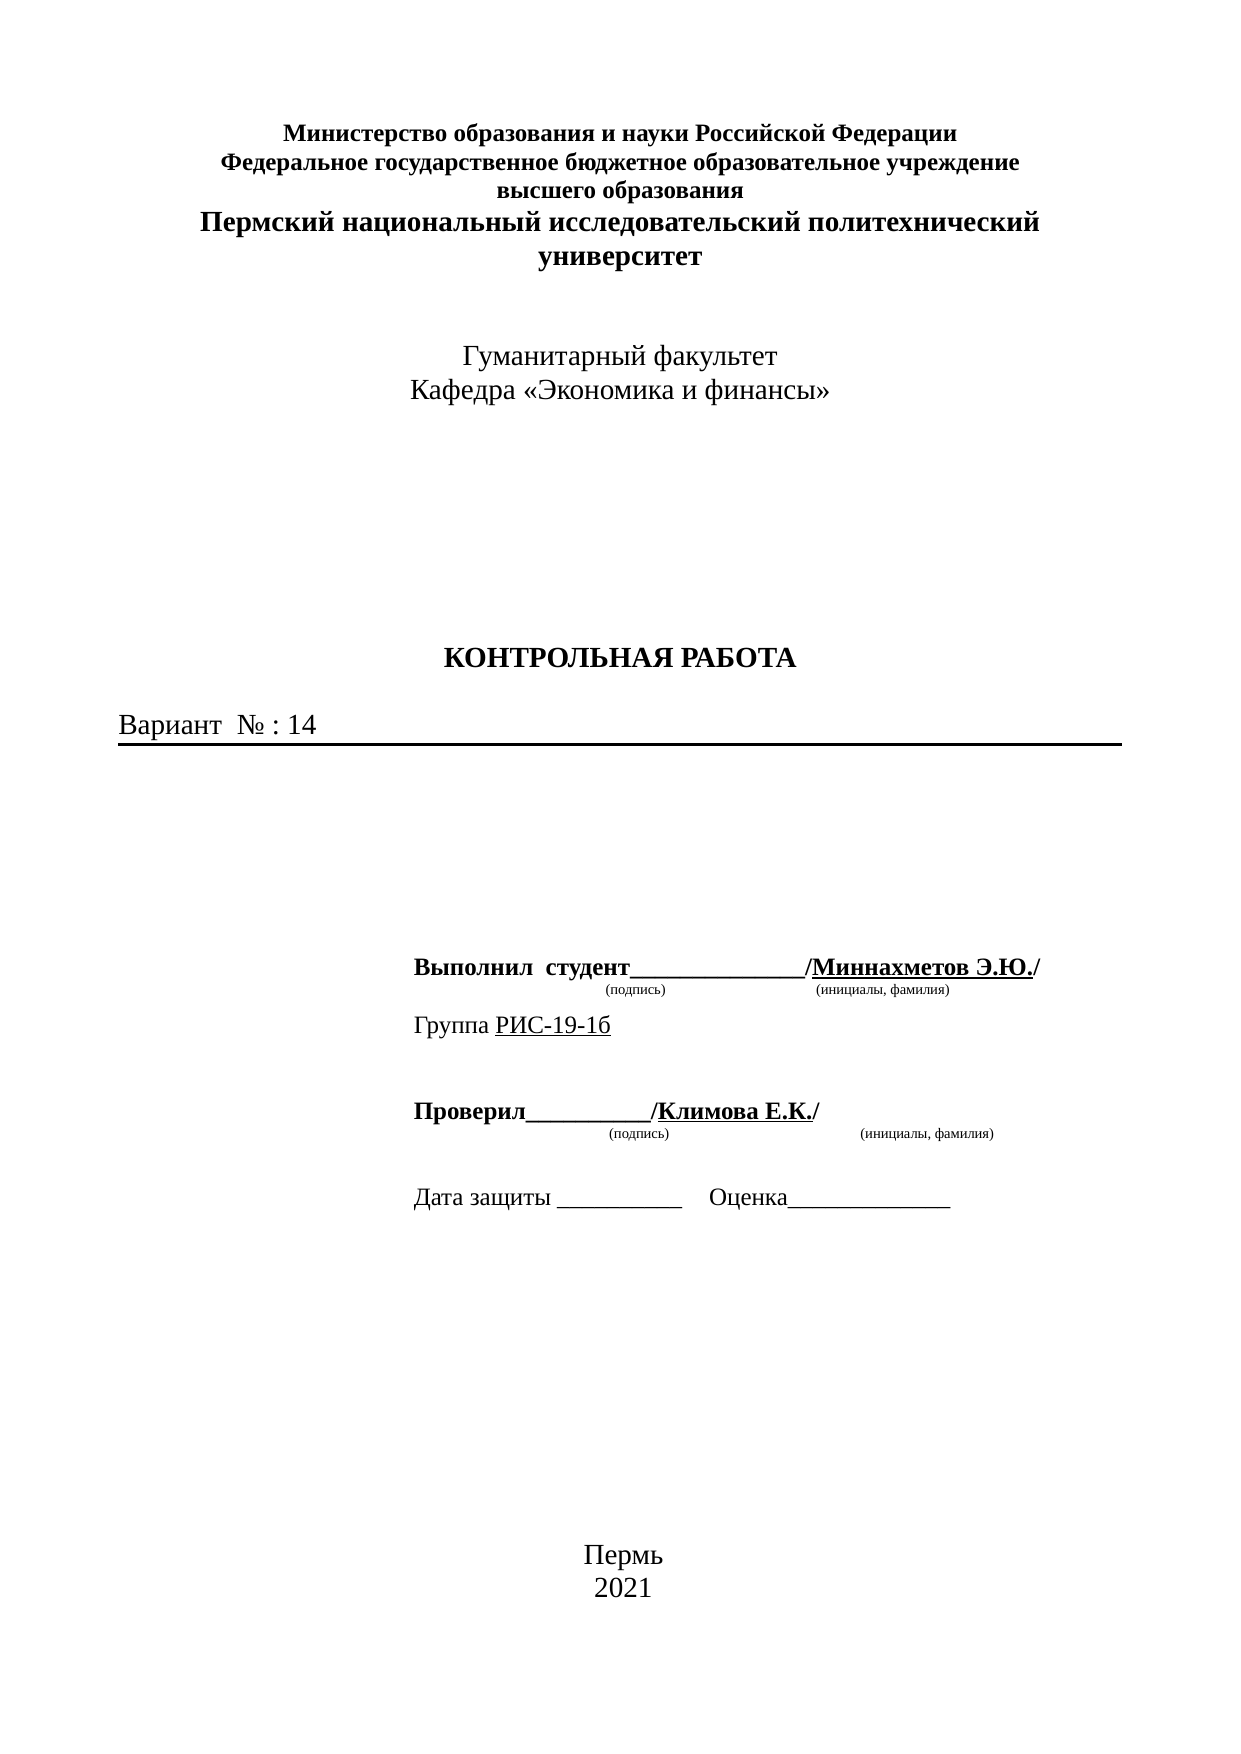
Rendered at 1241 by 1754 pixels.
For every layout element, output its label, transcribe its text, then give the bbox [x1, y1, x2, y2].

text Группа РИС-19-1б [413, 1010, 1122, 1038]
text (подпись) (инициалы, фамилия) [605, 1125, 1187, 1153]
text высшего образования [118, 176, 1122, 204]
text Вариант № : 14 [118, 707, 1122, 743]
subtitle КОНТРОЛЬНАя работа [118, 640, 1122, 674]
text 2021 [118, 1570, 1128, 1604]
text Проверил__________/Климова Е.К./ [413, 1096, 1122, 1125]
text Пермский национальный исследовательский политехнический университет [118, 204, 1122, 271]
text Кафедра «Экономика и финансы» [118, 372, 1122, 406]
text Дата защиты __________ Оценка_____________ [413, 1182, 1187, 1211]
text (подпись) (инициалы, фамилия) [118, 981, 1122, 1010]
text Федеральное государственное бюджетное образовательное учреждение [118, 147, 1122, 176]
text Министерство образования и науки Российской Федерации [118, 118, 1122, 147]
text Гуманитарный факультет [118, 338, 1122, 372]
text Пермь [118, 1537, 1128, 1570]
text Выполнил студент______________/Миннахметов Э.Ю./ [413, 952, 1122, 981]
